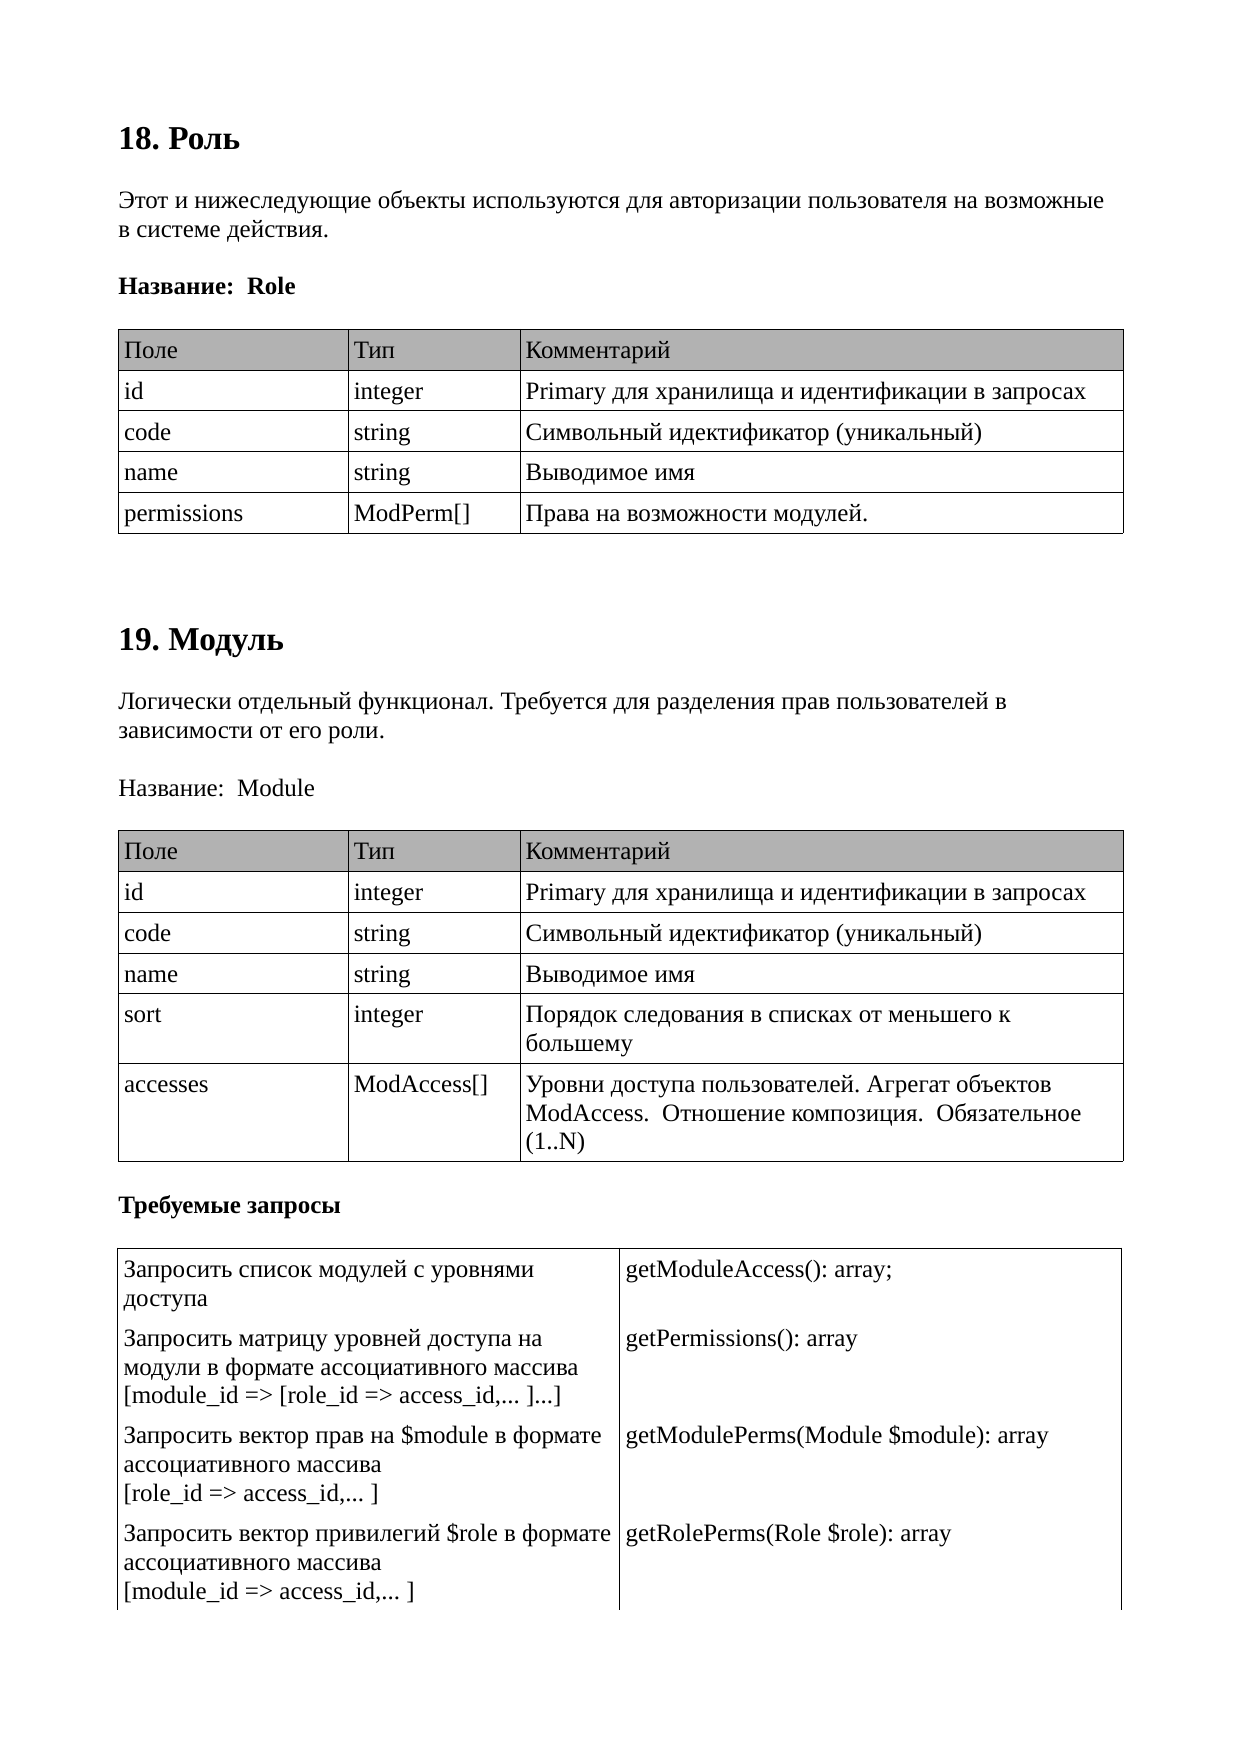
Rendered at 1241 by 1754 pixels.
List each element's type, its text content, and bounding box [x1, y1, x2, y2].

table_cell Права на возможности модулей. [521, 493, 1123, 533]
table_cell Выводимое имя [521, 452, 1123, 492]
table_cell getModulePerms(Module $module): array [620, 1415, 1121, 1512]
text Название: Module [118, 773, 1122, 801]
table_cell integer [349, 872, 520, 912]
table_cell Primary для хранилища и идентификации в запросах [521, 872, 1123, 912]
text 19. Модуль [118, 619, 1122, 658]
table_cell Запросить вектор прав на $module в формате ассоциативного массива [role_id => access_id,... ] [118, 1415, 619, 1512]
table_cell name [119, 954, 348, 993]
table_cell ModAccess[] [349, 1064, 520, 1161]
table_header Комментарий [521, 831, 1123, 871]
text Требуемые запросы [118, 1190, 1122, 1219]
table_header Поле [119, 330, 348, 370]
text 18. Роль [118, 118, 1122, 156]
table_cell Запросить вектор привилегий $role в формате ассоциативного массива [module_id => access_id,... ] [118, 1513, 619, 1610]
table_cell id [119, 872, 348, 912]
table_header Комментарий [521, 330, 1123, 370]
text Логически отдельный функционал. Требуется для разделения прав пользователей в зависимости от его роли. [118, 686, 1122, 744]
table_header Тип [349, 330, 520, 370]
table_cell string [349, 411, 520, 451]
table_cell ModPerm[] [349, 493, 520, 533]
table_header Поле [119, 831, 348, 871]
text Название: Role [118, 271, 1122, 300]
table_cell Запросить матрицу уровней доступа на модули в формате ассоциативного массива [module_id => [role_id => access_id,... ]...] [118, 1317, 619, 1415]
table_cell accesses [119, 1064, 348, 1161]
table_cell id [119, 371, 348, 410]
table_cell Символьный идектификатор (уникальный) [521, 411, 1123, 451]
table_header getModuleAccess(): array; [620, 1249, 1121, 1317]
table_cell Символьный идектификатор (уникальный) [521, 913, 1123, 952]
table_cell string [349, 452, 520, 492]
table_header Запросить список модулей с уровнями доступа [118, 1249, 619, 1317]
table_cell Primary для хранилища и идентификации в запросах [521, 371, 1123, 410]
table_cell integer [349, 994, 520, 1063]
table_cell sort [119, 994, 348, 1063]
table_cell permissions [119, 493, 348, 533]
table_cell Выводимое имя [521, 954, 1123, 993]
table_header Тип [349, 831, 520, 871]
table_cell Порядок следования в списках от меньшего к большему [521, 994, 1123, 1063]
text Этот и нижеследующие объекты используются для авторизации пользователя на возможные в системе действия. [118, 185, 1122, 243]
table_cell string [349, 954, 520, 993]
table_cell code [119, 411, 348, 451]
table_cell Уровни доступа пользователей. Агрегат объектов ModAccess. Отношение композиция. Обязательное (1..N) [521, 1064, 1123, 1161]
table_cell name [119, 452, 348, 492]
table_cell code [119, 913, 348, 952]
table_cell integer [349, 371, 520, 410]
table_cell getPermissions(): array [620, 1317, 1121, 1415]
table_cell string [349, 913, 520, 952]
table_cell getRolePerms(Role $role): array [620, 1513, 1121, 1610]
